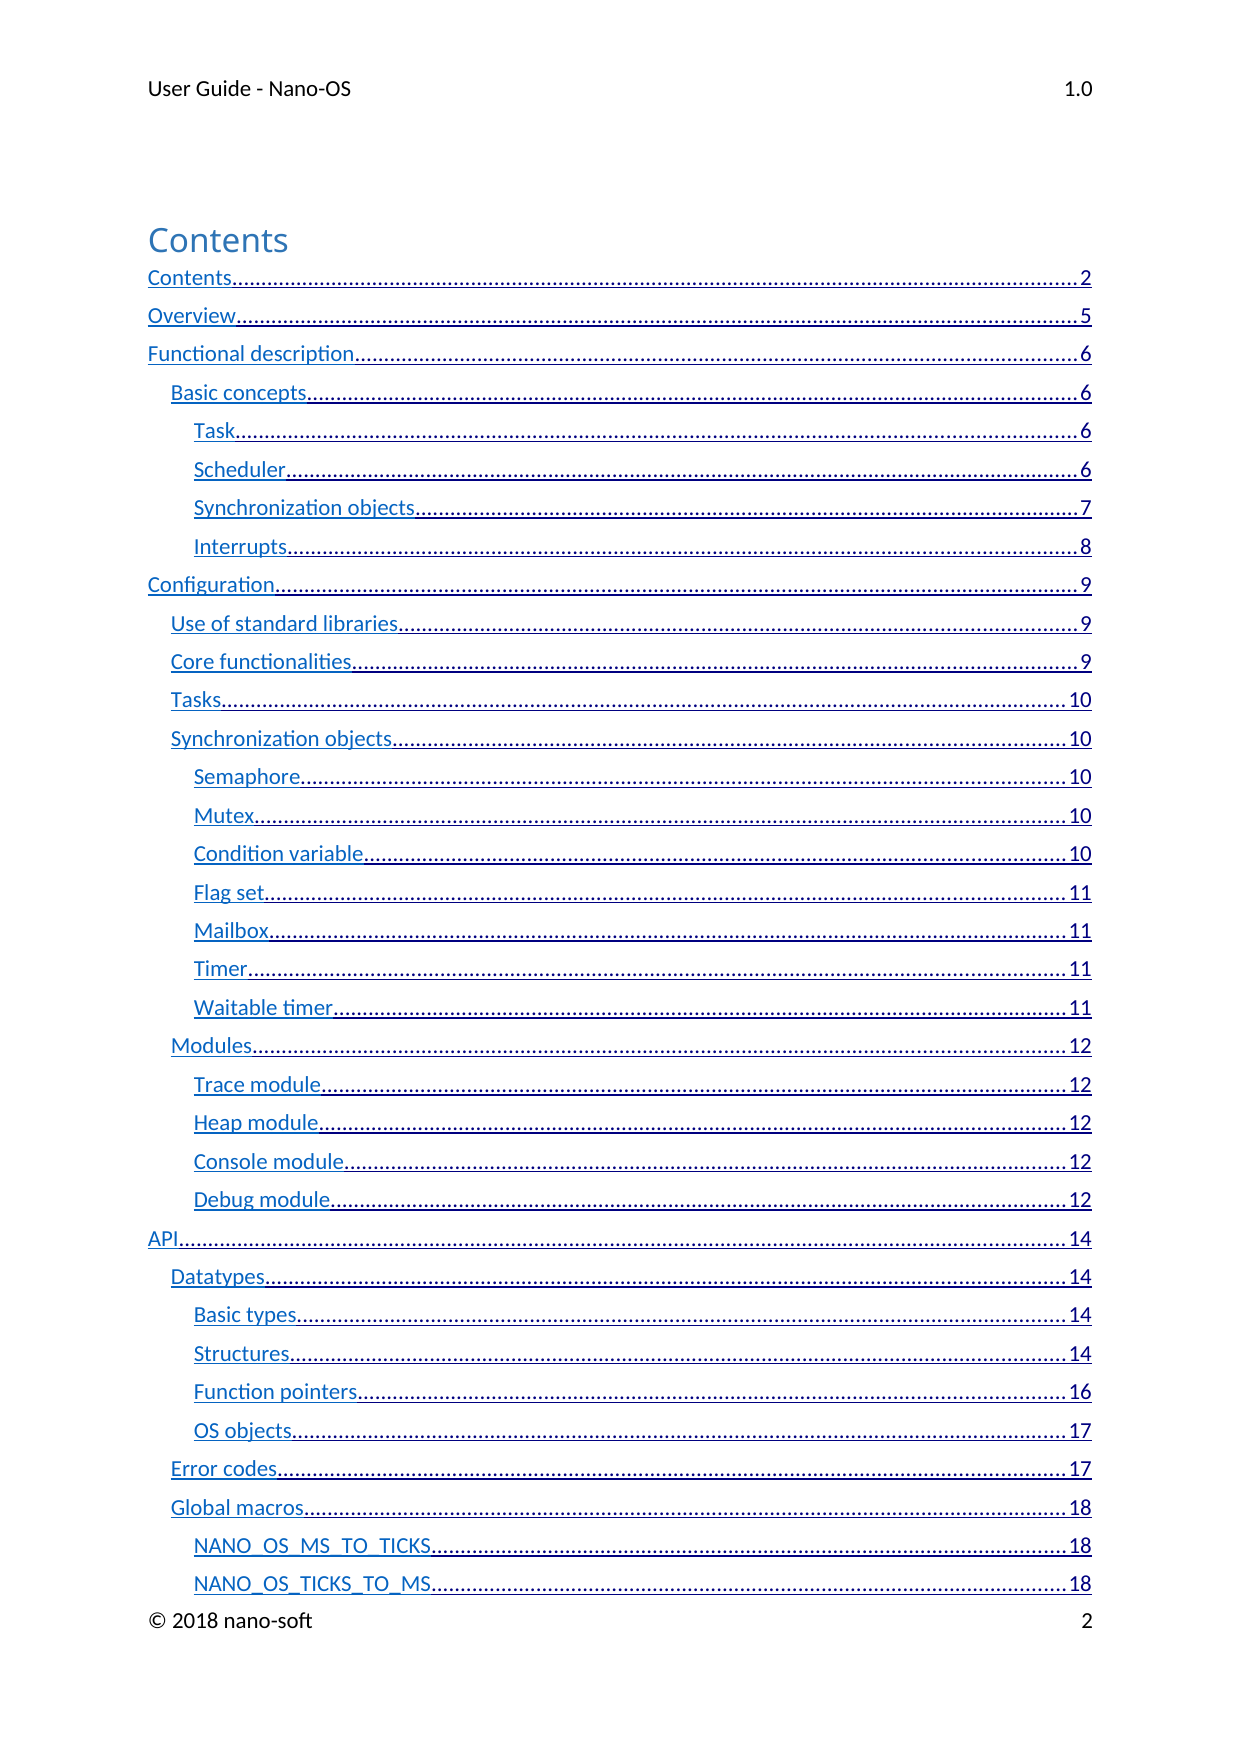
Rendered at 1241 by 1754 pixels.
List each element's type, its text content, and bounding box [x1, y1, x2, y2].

text Error codes 17 [171, 1454, 1093, 1482]
text Tasks 10 [171, 686, 1093, 713]
text Condition variable 10 [193, 839, 1093, 867]
text Basic types 14 [193, 1301, 1093, 1328]
text API 14 [148, 1224, 1093, 1252]
text Modules 12 [171, 1031, 1093, 1059]
text Debug module 12 [193, 1185, 1093, 1213]
text Interrupts 8 [193, 532, 1093, 560]
text Structures 14 [193, 1339, 1093, 1367]
text Trace module 12 [193, 1070, 1093, 1098]
text Heap module 12 [193, 1108, 1093, 1136]
text Task 6 [193, 416, 1093, 444]
text Configuration 9 [148, 570, 1093, 598]
text Global macros 18 [171, 1493, 1093, 1521]
text Scheduler 6 [193, 455, 1093, 483]
text Flag set 11 [193, 878, 1093, 906]
text Waitable timer 11 [193, 993, 1093, 1021]
text Datatypes 14 [171, 1262, 1093, 1290]
text Function pointers 16 [193, 1377, 1093, 1405]
text Overview 5 [148, 301, 1093, 329]
text Functional description 6 [148, 339, 1093, 368]
text Use of standard libraries 9 [171, 609, 1093, 637]
text Console module 12 [193, 1147, 1093, 1175]
text Synchronization objects 7 [193, 493, 1093, 521]
text Basic concepts 6 [171, 378, 1093, 406]
text Timer 11 [193, 954, 1093, 983]
text Mutex 10 [193, 801, 1093, 829]
text Semaphore 10 [193, 762, 1093, 790]
text NANO_OS_MS_TO_TICKS 18 [193, 1531, 1093, 1559]
text Contents 2 [148, 263, 1093, 291]
text Synchronization objects 10 [171, 724, 1093, 752]
subtitle Contents [148, 217, 1093, 263]
text NANO_OS_TICKS_TO_MS 18 [193, 1569, 1093, 1598]
text Core functionalities 9 [171, 647, 1093, 675]
text OS objects 17 [193, 1416, 1093, 1444]
text Mailbox 11 [193, 916, 1093, 944]
